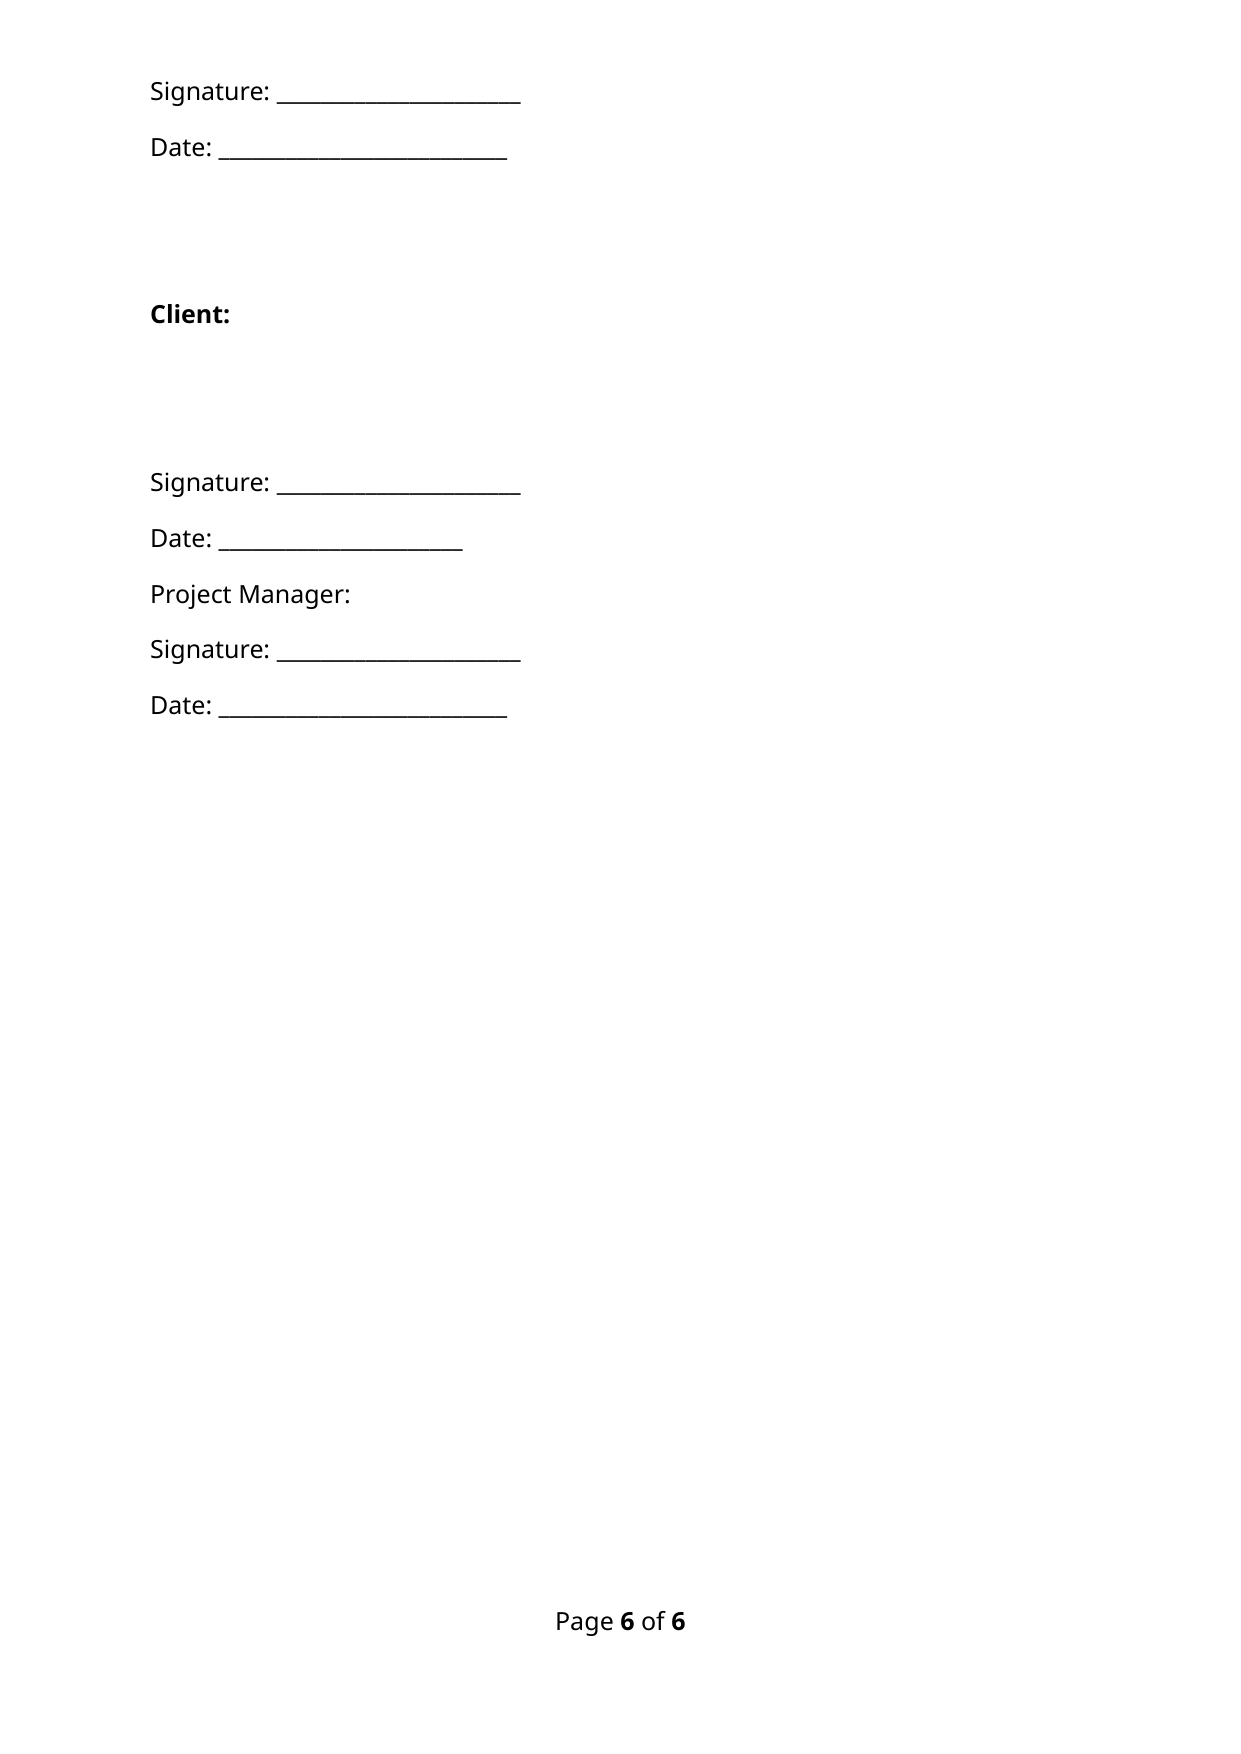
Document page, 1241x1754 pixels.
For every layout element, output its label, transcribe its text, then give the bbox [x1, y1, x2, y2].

text Project Manager: [150, 576, 1090, 610]
text Signature: ______________________ [150, 74, 1090, 108]
text Client: [150, 297, 1090, 331]
text Date: __________________________ [150, 688, 1090, 722]
text Signature: ______________________ [150, 464, 1090, 499]
text Signature: ______________________ [150, 632, 1090, 666]
text Date: __________________________ [150, 129, 1090, 164]
text Date: ______________________ [150, 520, 1090, 554]
